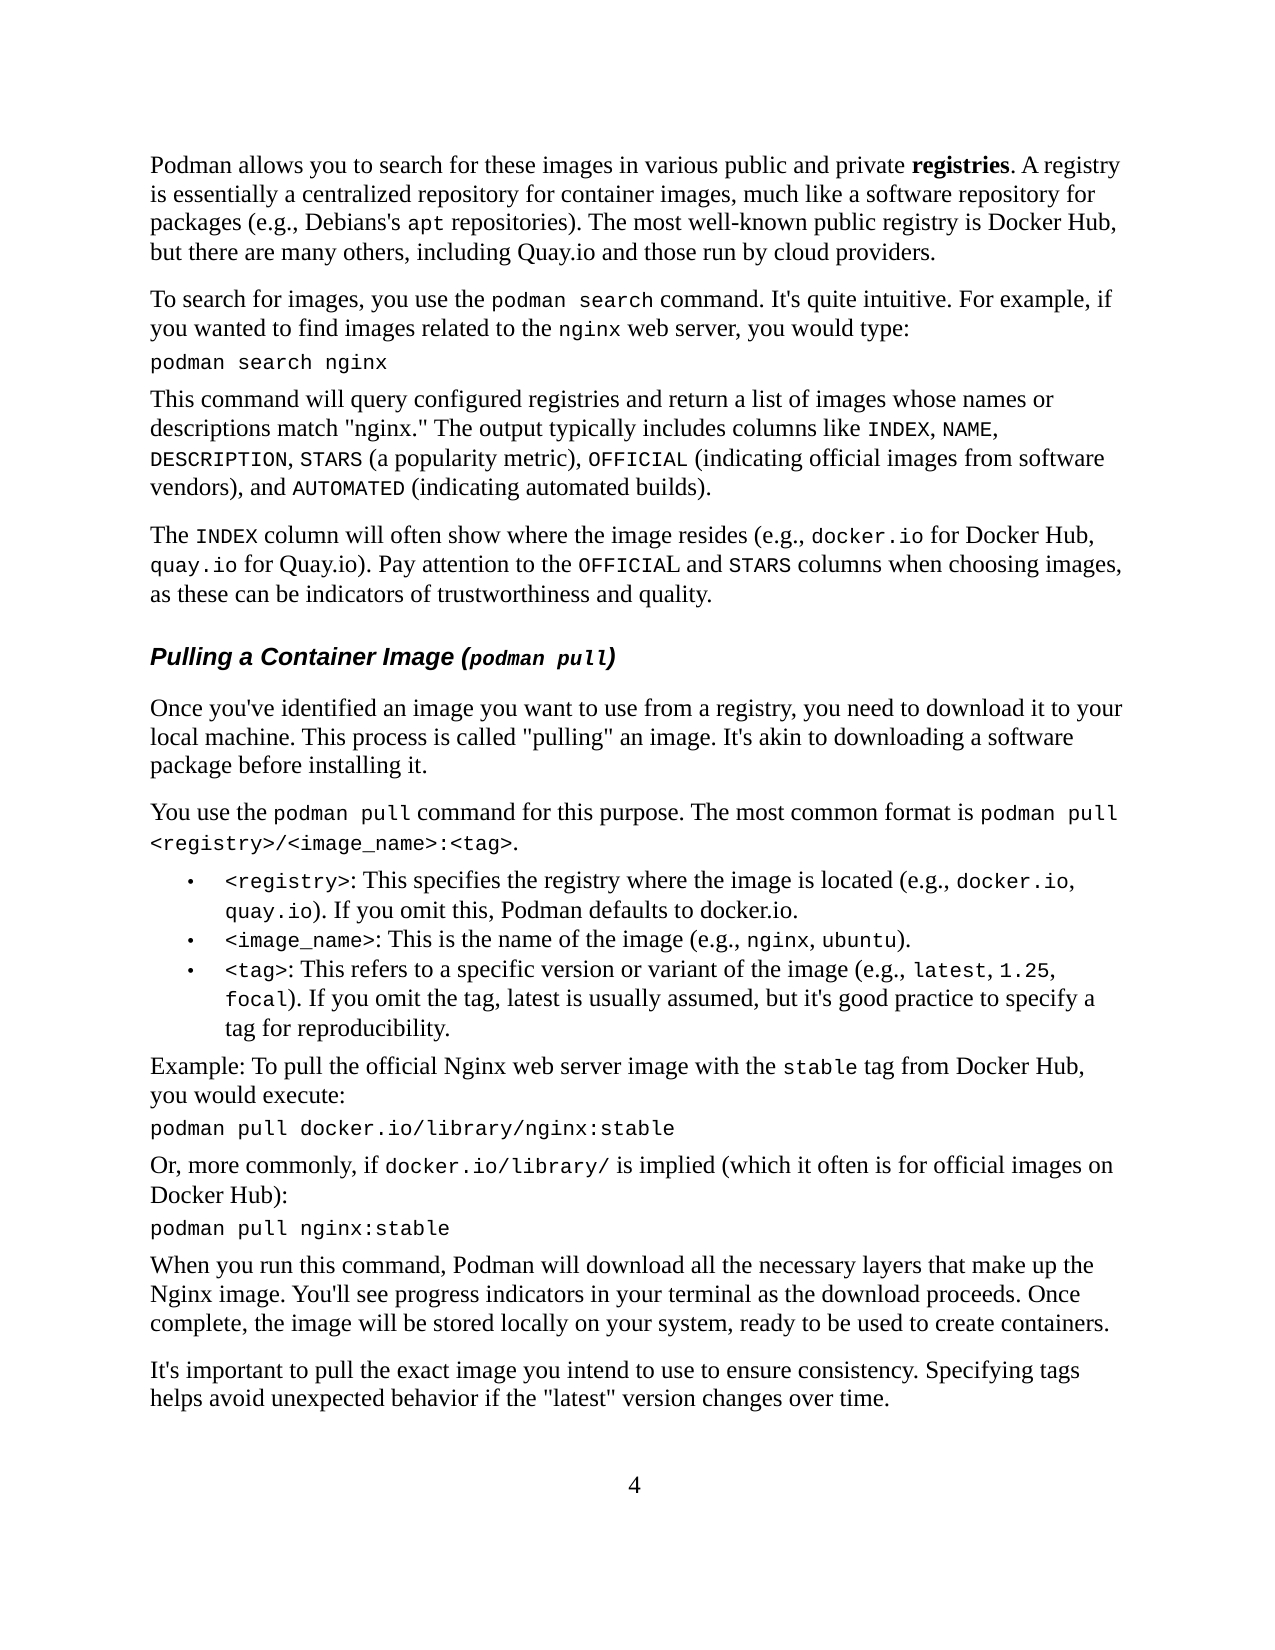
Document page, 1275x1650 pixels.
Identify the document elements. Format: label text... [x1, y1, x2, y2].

list <registry>: This specifies the registry where the image is located (e.g., docker.io, quay.io). If you omit this, Podman defaults to docker.io. [187, 865, 1125, 924]
text When you run this command, Podman will download all the necessary layers that make up the Nginx image. You'll see progress indicators in your terminal as the download proceeds. Once complete, the image will be stored locally on your system, ready to be used to create containers. [150, 1251, 1125, 1337]
text Example: To pull the official Nginx web server image with the stable tag from Docker Hub, you would execute: [150, 1051, 1125, 1109]
list <tag>: This refers to a specific version or variant of the image (e.g., latest, 1.25, focal). If you omit the tag, latest is usually assumed, but it's good practice to specify a tag for reproducibility. [187, 954, 1125, 1042]
list <image_name>: This is the name of the image (e.g., nginx, ubuntu). [187, 924, 1125, 954]
text Or, more commonly, if docker.io/library/ is implied (which it often is for official images on Docker Hub): [150, 1151, 1125, 1209]
text Once you've identified an image you want to use from a registry, you need to download it to your local machine. This process is called "pulling" an image. It's akin to downloading a software package before installing it. [150, 693, 1125, 779]
text This command will query configured registries and return a list of images whose names or descriptions match "nginx." The output typically includes columns like INDEX, NAME, DESCRIPTION, STARS (a popularity metric), OFFICIAL (indicating official images from software vendors), and AUTOMATED (indicating automated builds). [150, 384, 1125, 502]
text podman search nginx [150, 352, 1125, 376]
text It's important to pull the exact image you intend to use to ensure consistency. Specifying tags helps avoid unexpected behavior if the "latest" version changes over time. [150, 1355, 1125, 1412]
text To search for images, you use the podman search command. It's quite intuitive. For example, if you wanted to find images related to the nginx web server, you would type: [150, 284, 1125, 343]
text You use the podman pull command for this purpose. The most common format is podman pull <registry>/<image_name>:<tag>. [150, 797, 1125, 856]
text The INDEX column will often show where the image resides (e.g., docker.io for Docker Hub, quay.io for Quay.io). Pay attention to the OFFICIAL and STARS columns when choosing images, as these can be indicators of trustworthiness and quality. [150, 520, 1125, 608]
text podman pull docker.io/library/nginx:stable [150, 1118, 1125, 1142]
subtitle Pulling a Container Image (podman pull) [150, 642, 1125, 671]
text podman pull nginx:stable [150, 1218, 1125, 1242]
text Podman allows you to search for these images in various public and private registries. A registry is essentially a centralized repository for container images, much like a software repository for packages (e.g., Debians's apt repositories). The most well-known public registry is Docker Hub, but there are many others, including Quay.io and those run by cloud providers. [150, 150, 1125, 266]
